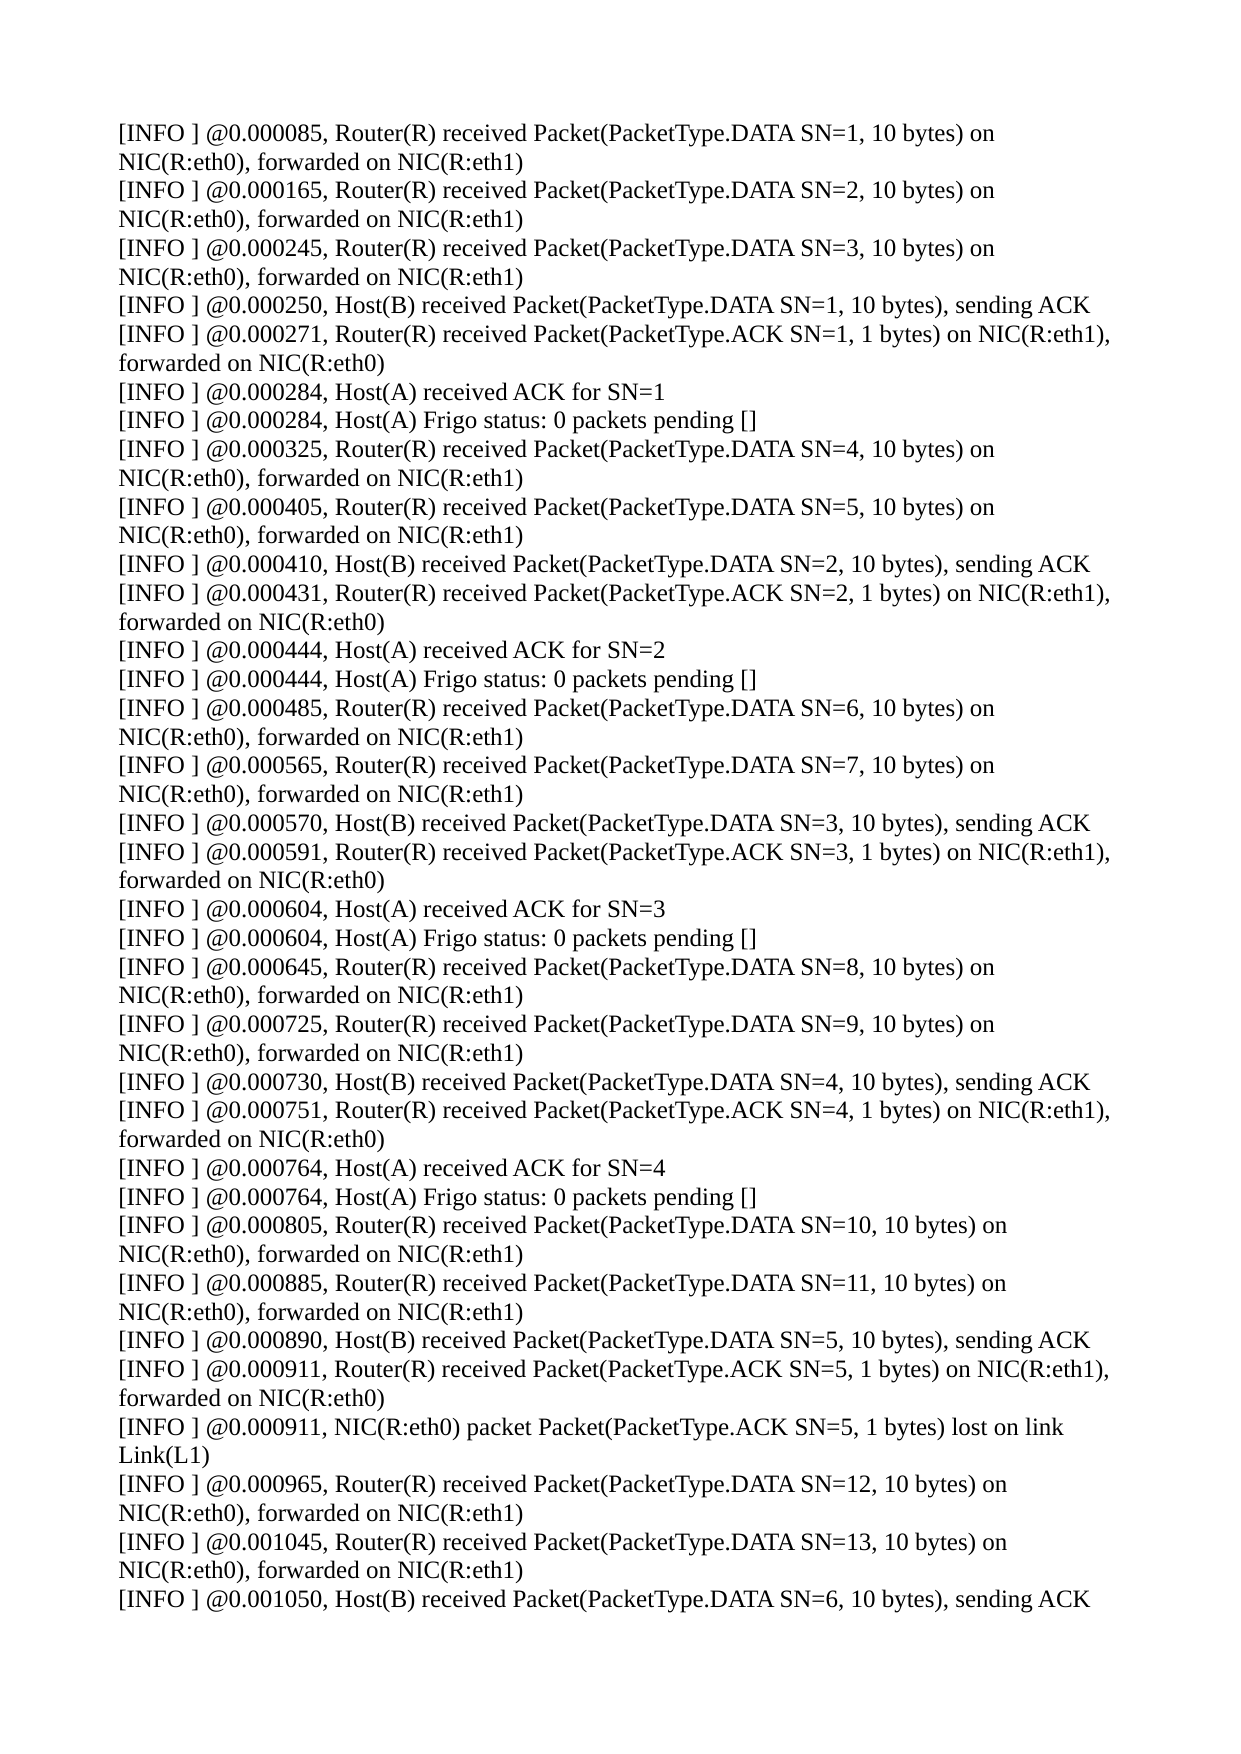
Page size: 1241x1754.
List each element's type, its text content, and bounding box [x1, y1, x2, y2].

text [INFO ] @0.000250, Host(B) received Packet(PacketType.DATA SN=1, 10 bytes), sending ACK [118, 291, 1122, 319]
text [INFO ] @0.000284, Host(A) Frigo status: 0 packets pending [] [118, 406, 1122, 434]
text [INFO ] @0.000751, Router(R) received Packet(PacketType.ACK SN=4, 1 bytes) on NIC(R:eth1), forwarded on NIC(R:eth0) [118, 1096, 1122, 1153]
text [INFO ] @0.000730, Host(B) received Packet(PacketType.DATA SN=4, 10 bytes), sending ACK [118, 1067, 1122, 1096]
text [INFO ] @0.001045, Router(R) received Packet(PacketType.DATA SN=13, 10 bytes) on NIC(R:eth0), forwarded on NIC(R:eth1) [118, 1527, 1122, 1584]
text [INFO ] @0.000245, Router(R) received Packet(PacketType.DATA SN=3, 10 bytes) on NIC(R:eth0), forwarded on NIC(R:eth1) [118, 233, 1122, 291]
text [INFO ] @0.000565, Router(R) received Packet(PacketType.DATA SN=7, 10 bytes) on NIC(R:eth0), forwarded on NIC(R:eth1) [118, 751, 1122, 808]
text [INFO ] @0.000604, Host(A) received ACK for SN=3 [118, 894, 1122, 923]
text [INFO ] @0.000645, Router(R) received Packet(PacketType.DATA SN=8, 10 bytes) on NIC(R:eth0), forwarded on NIC(R:eth1) [118, 952, 1122, 1009]
text [INFO ] @0.000284, Host(A) received ACK for SN=1 [118, 377, 1122, 406]
text [INFO ] @0.000911, Router(R) received Packet(PacketType.ACK SN=5, 1 bytes) on NIC(R:eth1), forwarded on NIC(R:eth0) [118, 1354, 1122, 1412]
text [INFO ] @0.000764, Host(A) received ACK for SN=4 [118, 1153, 1122, 1182]
text [INFO ] @0.000570, Host(B) received Packet(PacketType.DATA SN=3, 10 bytes), sending ACK [118, 808, 1122, 837]
text [INFO ] @0.000165, Router(R) received Packet(PacketType.DATA SN=2, 10 bytes) on NIC(R:eth0), forwarded on NIC(R:eth1) [118, 176, 1122, 233]
text [INFO ] @0.000725, Router(R) received Packet(PacketType.DATA SN=9, 10 bytes) on NIC(R:eth0), forwarded on NIC(R:eth1) [118, 1009, 1122, 1067]
text [INFO ] @0.000485, Router(R) received Packet(PacketType.DATA SN=6, 10 bytes) on NIC(R:eth0), forwarded on NIC(R:eth1) [118, 693, 1122, 751]
text [INFO ] @0.000604, Host(A) Frigo status: 0 packets pending [] [118, 923, 1122, 952]
text [INFO ] @0.000911, NIC(R:eth0) packet Packet(PacketType.ACK SN=5, 1 bytes) lost on link Link(L1) [118, 1412, 1122, 1469]
text [INFO ] @0.000431, Router(R) received Packet(PacketType.ACK SN=2, 1 bytes) on NIC(R:eth1), forwarded on NIC(R:eth0) [118, 578, 1122, 636]
text [INFO ] @0.000325, Router(R) received Packet(PacketType.DATA SN=4, 10 bytes) on NIC(R:eth0), forwarded on NIC(R:eth1) [118, 434, 1122, 492]
text [INFO ] @0.000591, Router(R) received Packet(PacketType.ACK SN=3, 1 bytes) on NIC(R:eth1), forwarded on NIC(R:eth0) [118, 837, 1122, 894]
text [INFO ] @0.000965, Router(R) received Packet(PacketType.DATA SN=12, 10 bytes) on NIC(R:eth0), forwarded on NIC(R:eth1) [118, 1469, 1122, 1527]
text [INFO ] @0.000085, Router(R) received Packet(PacketType.DATA SN=1, 10 bytes) on NIC(R:eth0), forwarded on NIC(R:eth1) [118, 118, 1122, 176]
text [INFO ] @0.000271, Router(R) received Packet(PacketType.ACK SN=1, 1 bytes) on NIC(R:eth1), forwarded on NIC(R:eth0) [118, 319, 1122, 377]
text [INFO ] @0.000890, Host(B) received Packet(PacketType.DATA SN=5, 10 bytes), sending ACK [118, 1326, 1122, 1354]
text [INFO ] @0.000764, Host(A) Frigo status: 0 packets pending [] [118, 1182, 1122, 1211]
text [INFO ] @0.001050, Host(B) received Packet(PacketType.DATA SN=6, 10 bytes), sending ACK [118, 1584, 1122, 1613]
text [INFO ] @0.000405, Router(R) received Packet(PacketType.DATA SN=5, 10 bytes) on NIC(R:eth0), forwarded on NIC(R:eth1) [118, 492, 1122, 549]
text [INFO ] @0.000444, Host(A) received ACK for SN=2 [118, 636, 1122, 664]
text [INFO ] @0.000805, Router(R) received Packet(PacketType.DATA SN=10, 10 bytes) on NIC(R:eth0), forwarded on NIC(R:eth1) [118, 1211, 1122, 1268]
text [INFO ] @0.000885, Router(R) received Packet(PacketType.DATA SN=11, 10 bytes) on NIC(R:eth0), forwarded on NIC(R:eth1) [118, 1268, 1122, 1326]
text [INFO ] @0.000444, Host(A) Frigo status: 0 packets pending [] [118, 664, 1122, 693]
text [INFO ] @0.000410, Host(B) received Packet(PacketType.DATA SN=2, 10 bytes), sending ACK [118, 549, 1122, 578]
